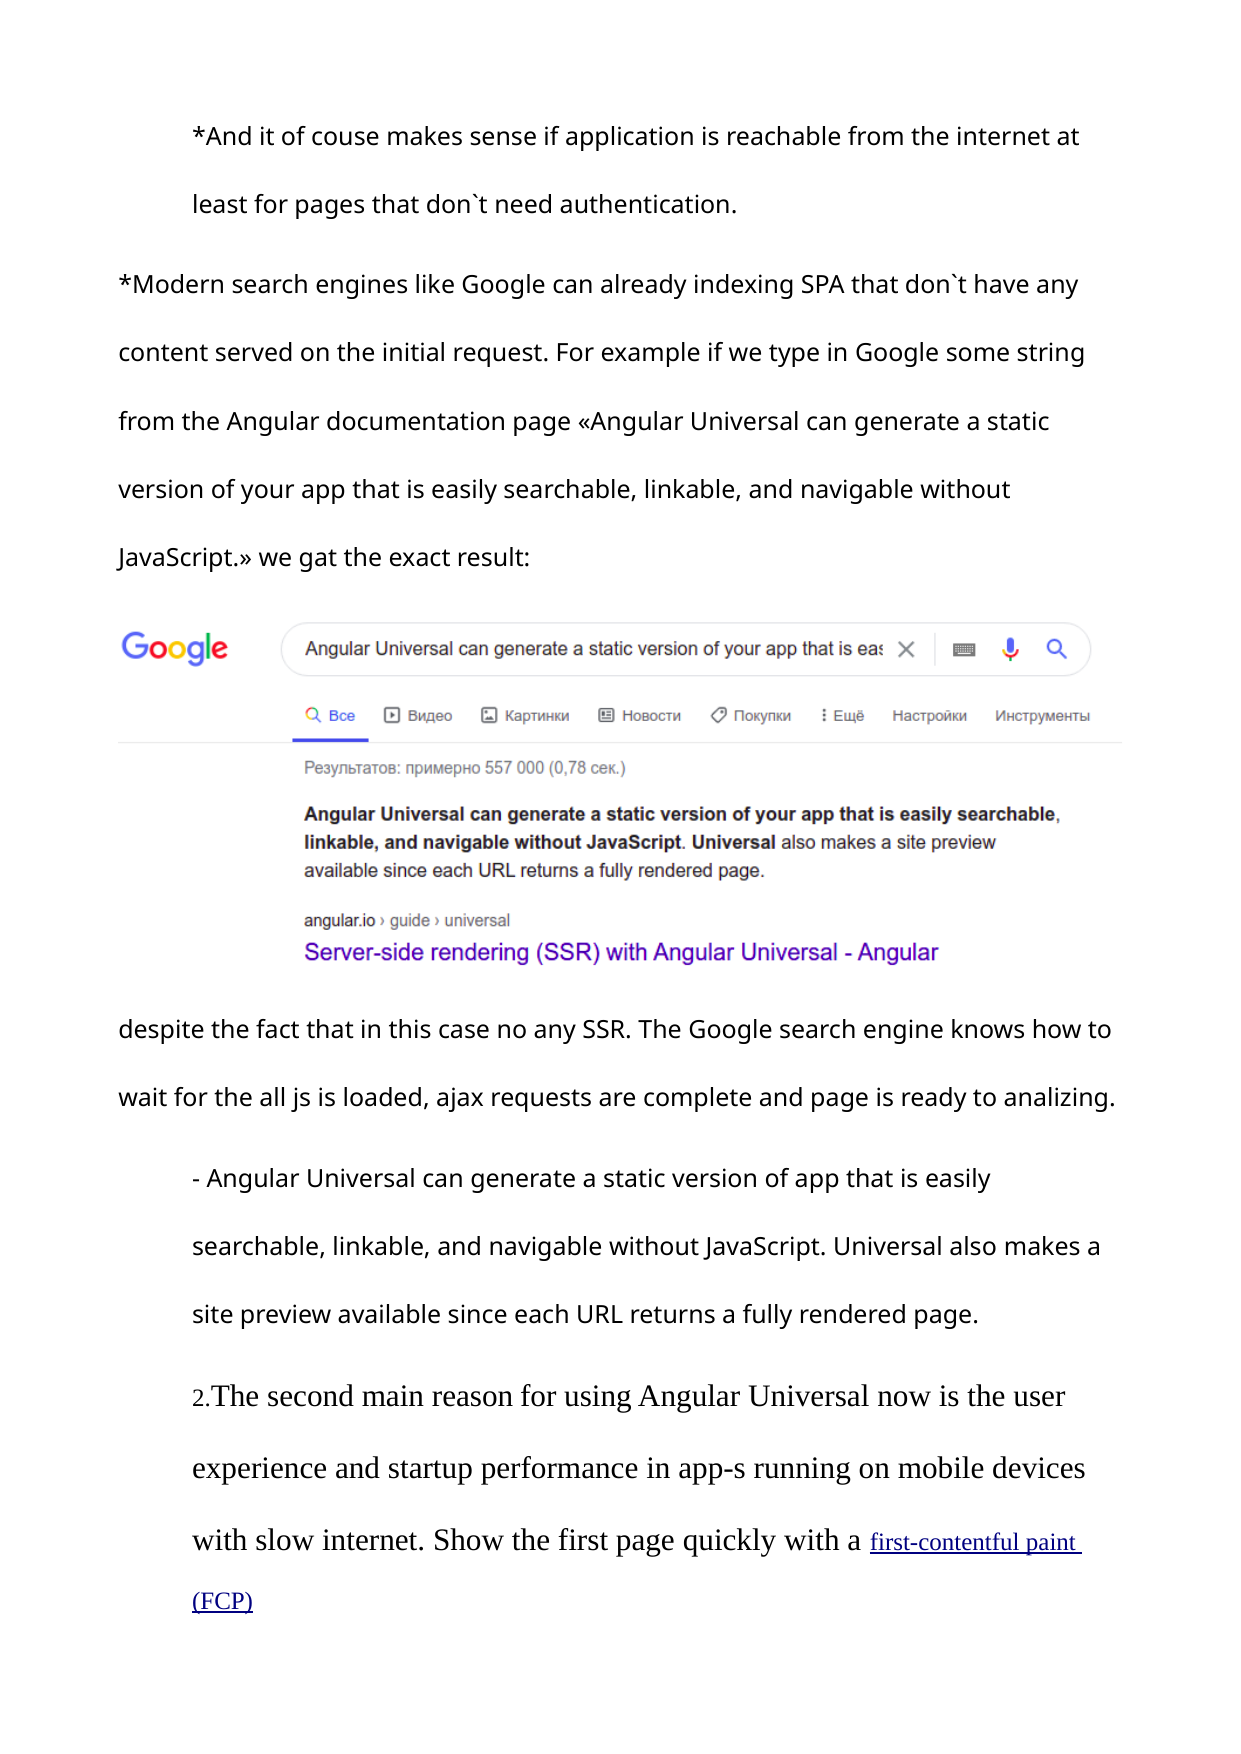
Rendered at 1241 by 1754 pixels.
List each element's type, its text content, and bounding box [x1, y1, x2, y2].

picture [118, 613, 1123, 978]
text despite the fact that in this case no any SSR. The Google search engine knows how to wait for the all js is loaded, ajax requests are complete and page is ready to analizing. [118, 978, 1122, 1114]
list *And it of couse makes sense if application is reachable from the internet at least for pages that don`t need authentication. [118, 118, 1122, 220]
list The second main reason for using Angular Universal now is the user experience and startup performance in app-s running on mobile devices with slow internet. Show the first page quickly with a first-contentful paint (FCP) [118, 1377, 1122, 1615]
text *Modern search engines like Google can already indexing SPA that don`t have any content served on the initial request. For example if we type in Google some string from the Angular documentation page «Angular Universal can generate a static version of your app that is easily searchable, linkable, and navigable without JavaScript.» we gat the exact result: [118, 267, 1122, 573]
list - Angular Universal can generate a static version of app that is easily searchable, linkable, and navigable without JavaScript. Universal also makes a site preview available since each URL returns a fully rendered page. [118, 1160, 1122, 1331]
